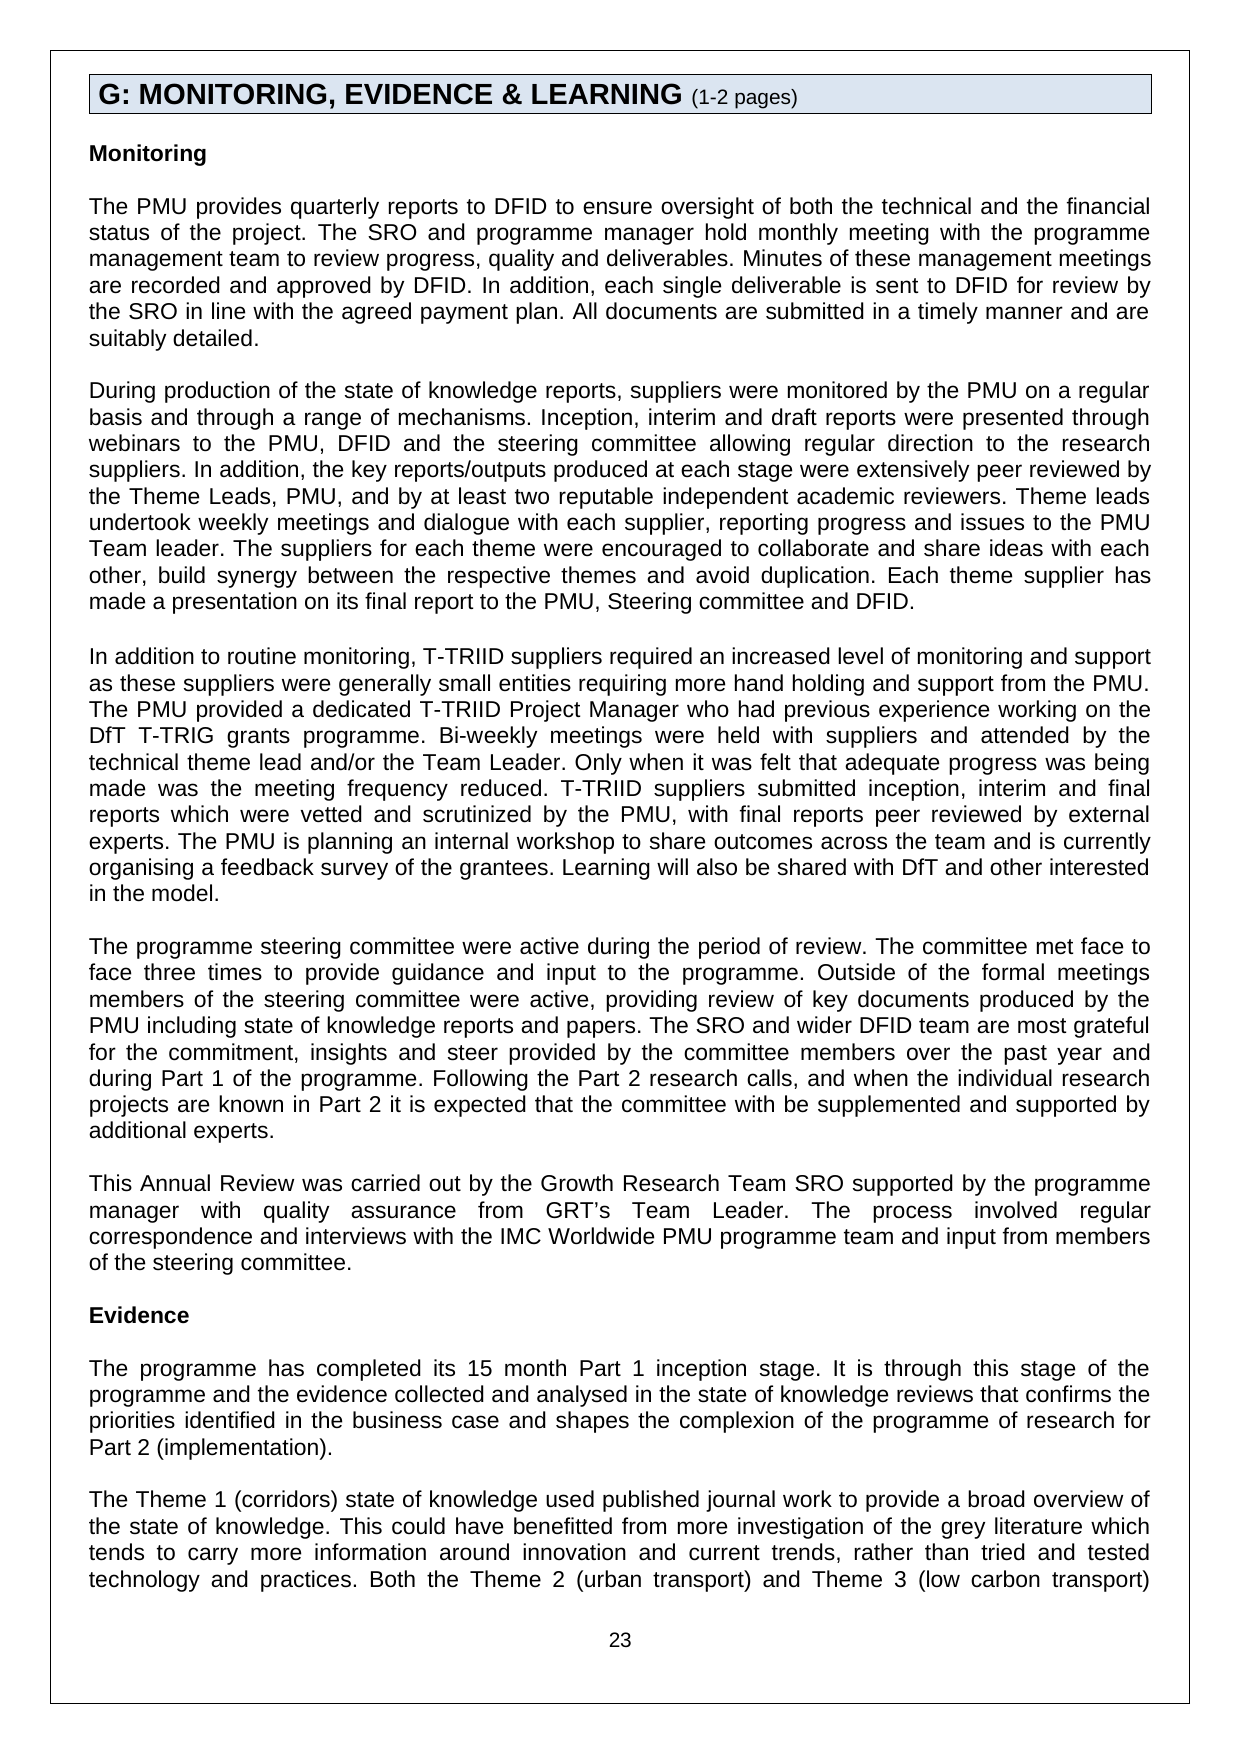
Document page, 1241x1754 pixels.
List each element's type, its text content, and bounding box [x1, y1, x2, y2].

text During production of the state of knowledge reports, suppliers were monitored by the PMU on a regular basis and through a range of mechanisms. Inception, interim and draft reports were presented through webinars to the PMU, DFID and the steering committee allowing regular direction to the research suppliers. In addition, the key reports/outputs produced at each stage were extensively peer reviewed by the Theme Leads, PMU, and by at least two reputable independent academic reviewers. Theme leads undertook weekly meetings and dialogue with each supplier, reporting progress and issues to the PMU Team leader. The suppliers for each theme were encouraged to collaborate and share ideas with each other, build synergy between the respective themes and avoid duplication. Each theme supplier has made a presentation on its final report to the PMU, Steering committee and DFID. [89, 377, 1152, 614]
text Evidence [89, 1302, 1152, 1328]
text The Theme 1 (corridors) state of knowledge used published journal work to provide a broad overview of the state of knowledge. This could have benefitted from more investigation of the grey literature which tends to carry more information around innovation and current trends, rather than tried and tested technology and practices. Both the Theme 2 (urban transport) and Theme 3 (low carbon transport) [89, 1486, 1152, 1592]
text Monitoring [89, 140, 1152, 166]
text G: MONITORING, EVIDENCE & LEARNING (1-2 pages) [90, 75, 1151, 113]
text The programme has completed its 15 month Part 1 inception stage. It is through this stage of the programme and the evidence collected and analysed in the state of knowledge reviews that confirms the priorities identified in the business case and shapes the complexion of the programme of research for Part 2 (implementation). [89, 1355, 1152, 1460]
text In addition to routine monitoring, T-TRIID suppliers required an increased level of monitoring and support as these suppliers were generally small entities requiring more hand holding and support from the PMU. The PMU provided a dedicated T-TRIID Project Manager who had previous experience working on the DfT T-TRIG grants programme. Bi-weekly meetings were held with suppliers and attended by the technical theme lead and/or the Team Leader. Only when it was felt that adequate progress was being made was the meeting frequency reduced. T-TRIID suppliers submitted inception, interim and final reports which were vetted and scrutinized by the PMU, with final reports peer reviewed by external experts. The PMU is planning an internal workshop to share outcomes across the team and is currently organising a feedback survey of the grantees. Learning will also be shared with DfT and other interested in the model. [89, 643, 1152, 907]
text The PMU provides quarterly reports to DFID to ensure oversight of both the technical and the financial status of the project. The SRO and programme manager hold monthly meeting with the programme management team to review progress, quality and deliverables. Minutes of these management meetings are recorded and approved by DFID. In addition, each single deliverable is sent to DFID for review by the SRO in line with the agreed payment plan. All documents are submitted in a timely manner and are suitably detailed. [89, 193, 1152, 351]
text This Annual Review was carried out by the Growth Research Team SRO supported by the programme manager with quality assurance from GRT’s Team Leader. The process involved regular correspondence and interviews with the IMC Worldwide PMU programme team and input from members of the steering committee. [89, 1170, 1152, 1276]
text The programme steering committee were active during the period of review. The committee met face to face three times to provide guidance and input to the programme. Outside of the formal meetings members of the steering committee were active, providing review of key documents produced by the PMU including state of knowledge reports and papers. The SRO and wider DFID team are most grateful for the commitment, insights and steer provided by the committee members over the past year and during Part 1 of the programme. Following the Part 2 research calls, and when the individual research projects are known in Part 2 it is expected that the committee with be supplemented and supported by additional experts. [89, 933, 1152, 1144]
